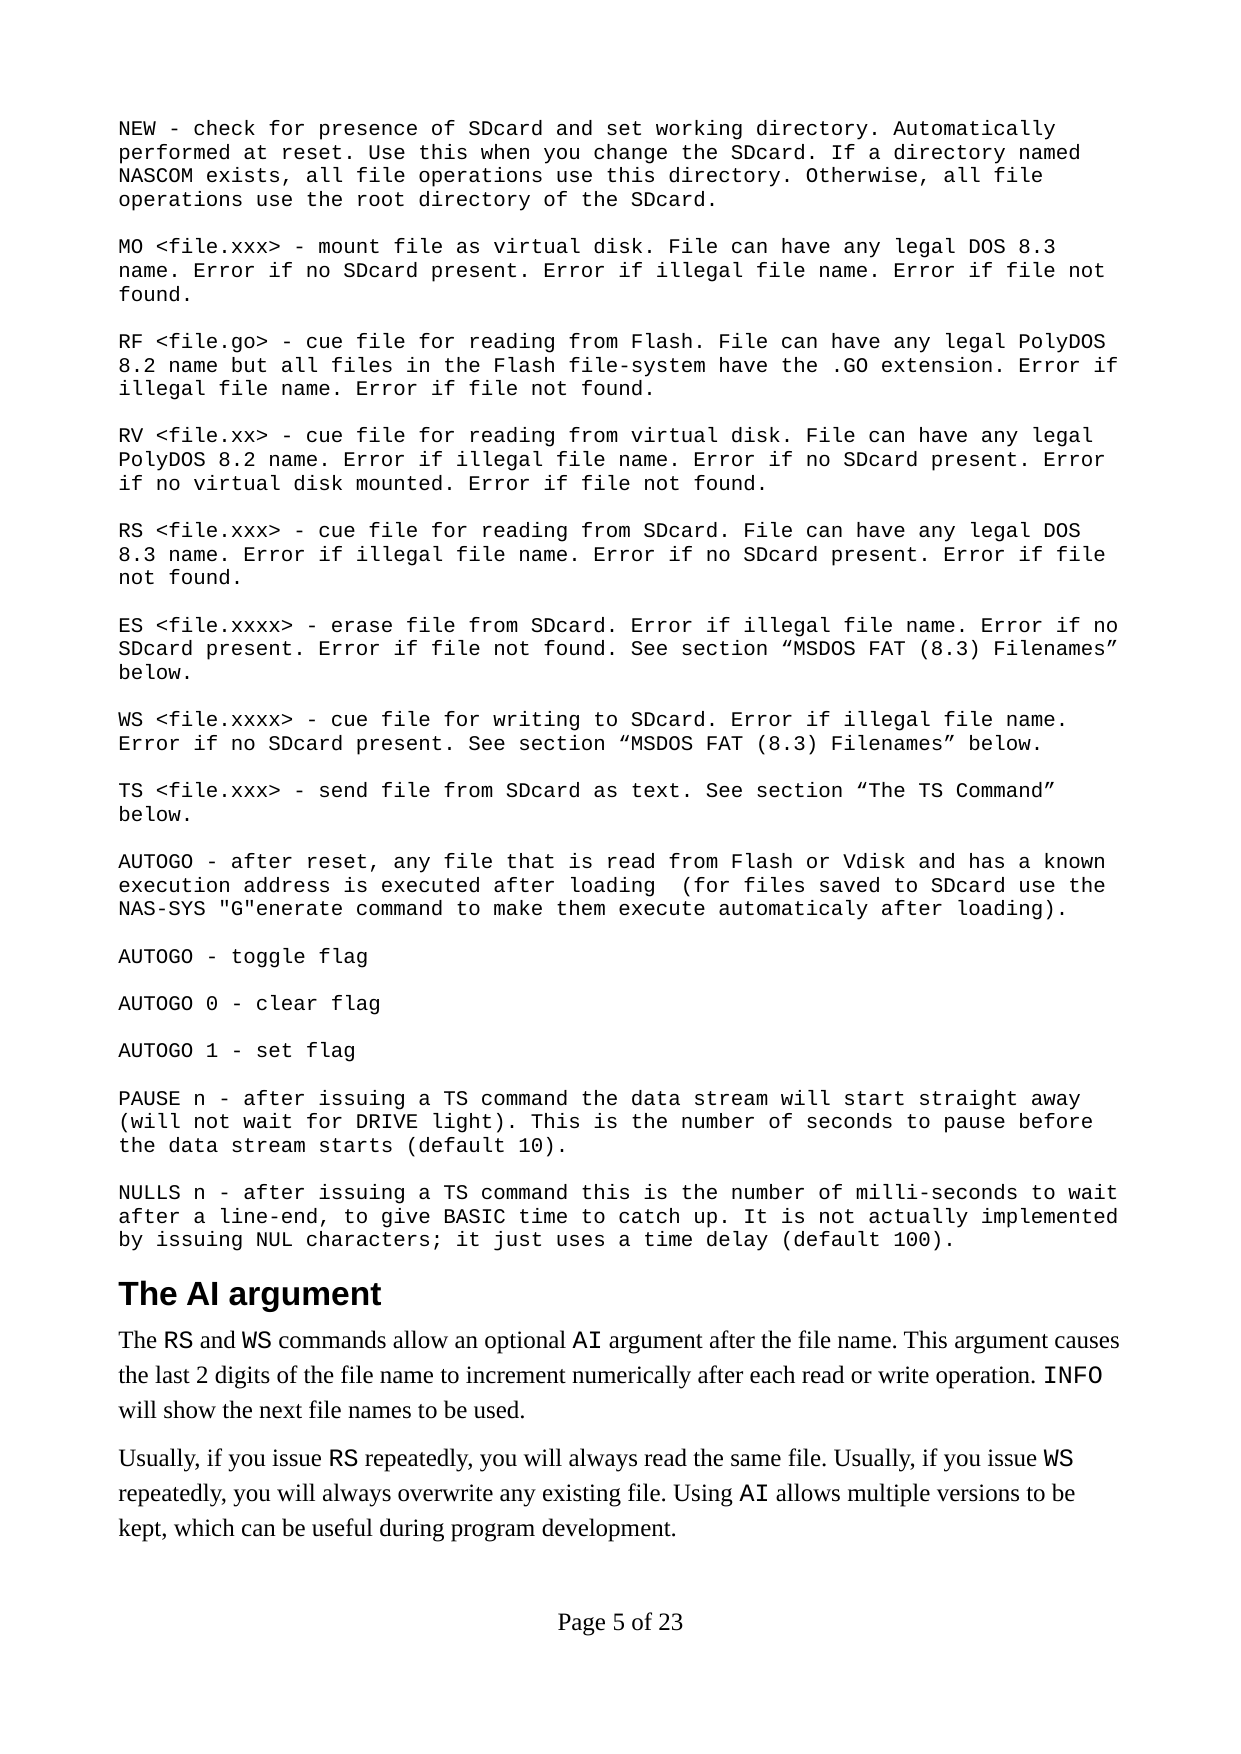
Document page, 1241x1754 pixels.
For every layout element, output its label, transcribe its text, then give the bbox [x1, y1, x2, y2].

text The RS and WS commands allow an optional AI argument after the file name. This argument causes the last 2 digits of the file name to increment numerically after each read or write operation. INFO will show the next file names to be used. [118, 1325, 1122, 1424]
text Usually, if you issue RS repeatedly, you will always read the same file. Usually, if you issue WS repeatedly, you will always overwrite any existing file. Using AI allows multiple versions to be kept, which can be useful during program development. [118, 1443, 1122, 1542]
text NEW - check for presence of SDcard and set working directory. Automatically performed at reset. Use this when you change the SDcard. If a directory named NASCOM exists, all file operations use this directory. Otherwise, all file operations use the root directory of the SDcard. [118, 118, 1122, 213]
subtitle The AI argument [118, 1274, 1122, 1313]
text MO <file.xxx> - mount file as virtual disk. File can have any legal DOS 8.3 name. Error if no SDcard present. Error if illegal file name. Error if file not found. [118, 236, 1122, 307]
text AUTOGO - after reset, any file that is read from Flash or Vdisk and has a known execution address is executed after loading (for files saved to SDcard use the NAS-SYS "G"enerate command to make them execute automaticaly after loading). [118, 851, 1122, 922]
text AUTOGO 1 - set flag [118, 1040, 1122, 1064]
text AUTOGO 0 - clear flag [118, 993, 1122, 1017]
text NULLS n - after issuing a TS command this is the number of milli-seconds to wait after a line-end, to give BASIC time to catch up. It is not actually implemented by issuing NUL characters; it just uses a time delay (default 100). [118, 1182, 1122, 1253]
text PAUSE n - after issuing a TS command the data stream will start straight away (will not wait for DRIVE light). This is the number of seconds to pause before the data stream starts (default 10). [118, 1088, 1122, 1158]
text RV <file.xx> - cue file for reading from virtual disk. File can have any legal PolyDOS 8.2 name. Error if illegal file name. Error if no SDcard present. Error if no virtual disk mounted. Error if file not found. [118, 426, 1122, 496]
text AUTOGO - toggle flag [118, 946, 1122, 969]
text ES <file.xxxx> - erase file from SDcard. Error if illegal file name. Error if no SDcard present. Error if file not found. See section “MSDOS FAT (8.3) Filenames” below. [118, 615, 1122, 686]
text RF <file.go> - cue file for reading from Flash. File can have any legal PolyDOS 8.2 name but all files in the Flash file-system have the .GO extension. Error if illegal file name. Error if file not found. [118, 331, 1122, 402]
text WS <file.xxxx> - cue file for writing to SDcard. Error if illegal file name. Error if no SDcard present. See section “MSDOS FAT (8.3) Filenames” below. [118, 709, 1122, 757]
text RS <file.xxx> - cue file for reading from SDcard. File can have any legal DOS 8.3 name. Error if illegal file name. Error if no SDcard present. Error if file not found. [118, 520, 1122, 591]
text TS <file.xxx> - send file from SDcard as text. See section “The TS Command” below. [118, 780, 1122, 827]
